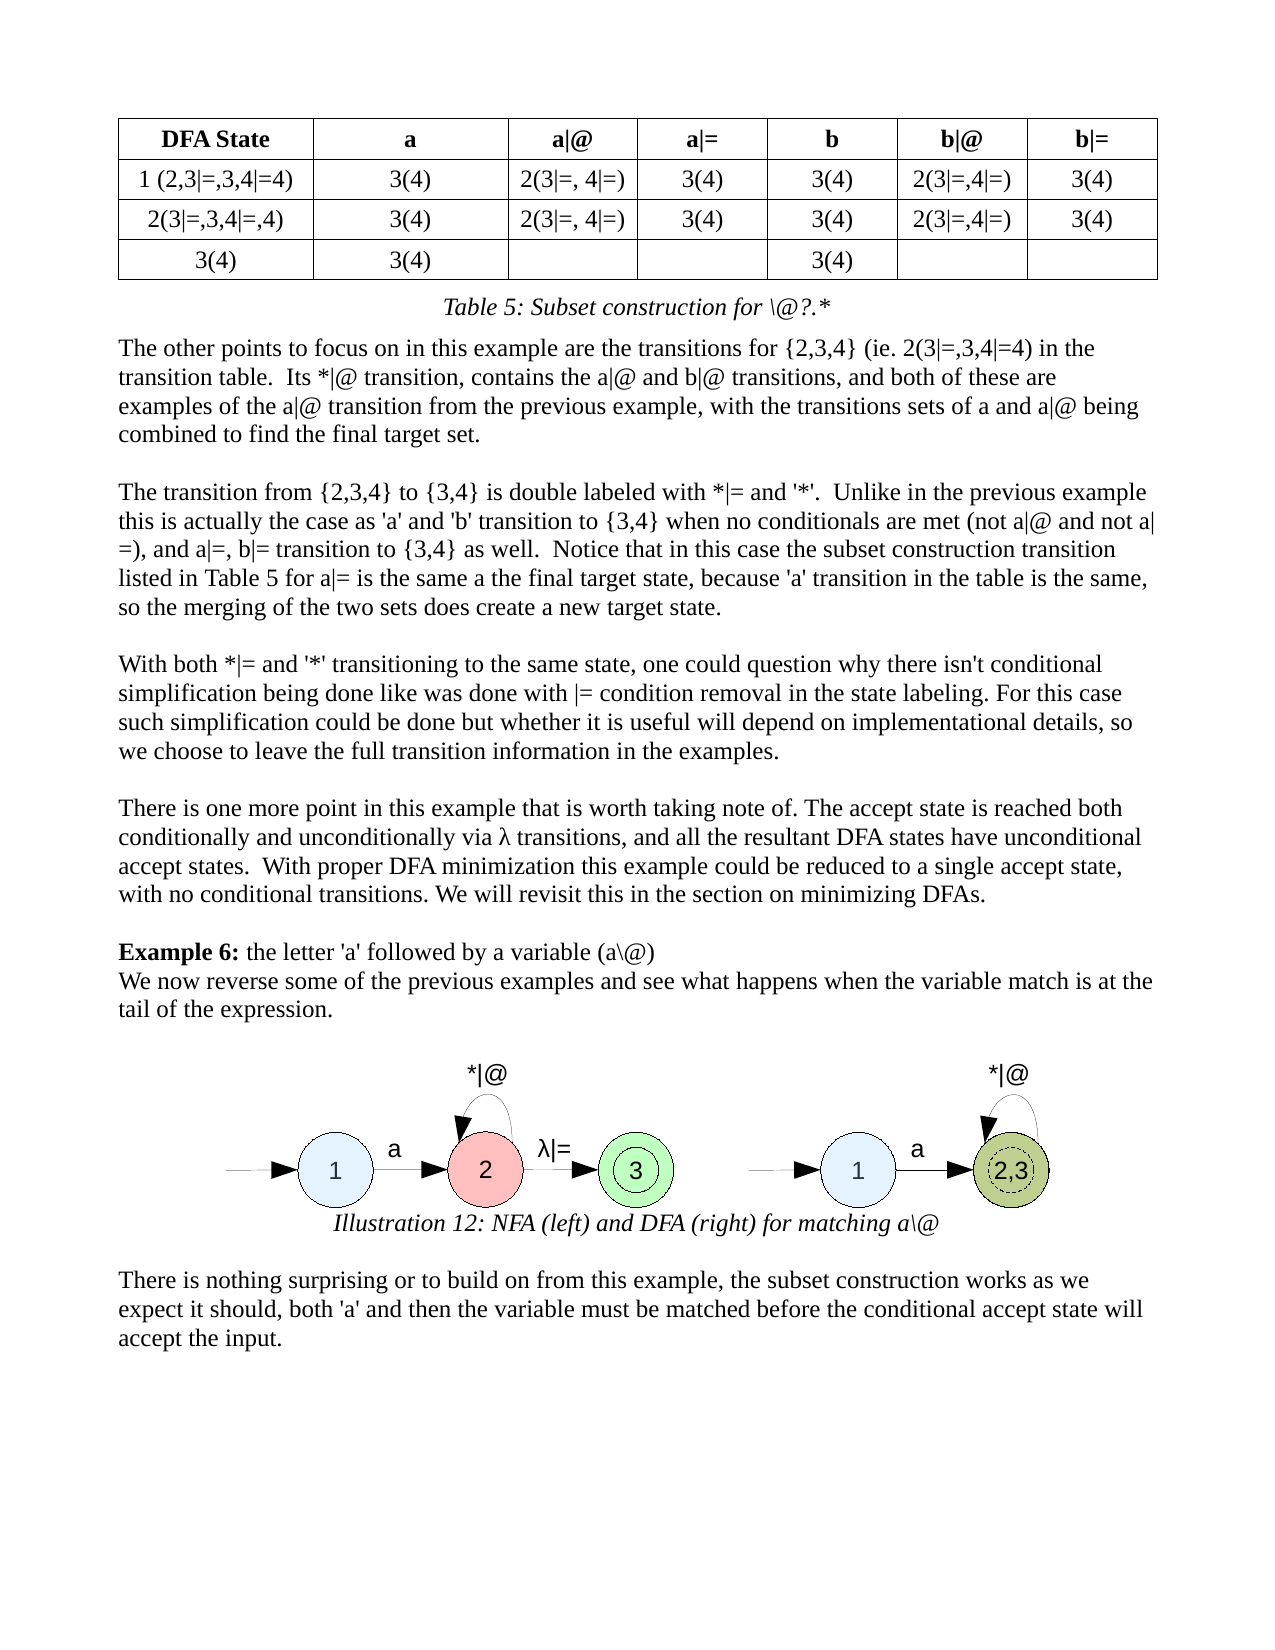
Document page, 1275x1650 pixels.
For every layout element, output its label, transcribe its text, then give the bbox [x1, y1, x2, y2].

text Illustration 12: NFA (left) and DFA (right) for matching a\@ [226, 1064, 1049, 1237]
text Example 6: the letter 'a' followed by a variable (a\@) [118, 937, 1157, 966]
table_cell 2(3|=,4|=) [898, 160, 1027, 199]
text 1 [297, 1132, 374, 1207]
table_header a [314, 119, 508, 158]
table_cell 1 (2,3|=,3,4|=4) [119, 160, 313, 199]
table_cell 3(4) [638, 160, 767, 199]
table_cell 3(4) [119, 240, 313, 279]
text The transition from {2,3,4} to {3,4} is double labeled with *|= and '*'. Unlike in the previous example this is actually the case as 'a' and 'b' transition to {3,4} when no conditionals are met (not a|@ and not a|=), and a|=, b|= transition to {3,4} as well. Notice that in this case the subset construction transition listed in Table 5 for a|= is the same a the final target state, because 'a' transition in the table is the same, so the merging of the two sets does create a new target state. [118, 477, 1157, 621]
table_cell [1028, 240, 1157, 279]
text Table 5: Subset construction for \@?.* [118, 292, 1157, 321]
table_header b [768, 119, 897, 158]
text The other points to focus on in this example are the transitions for {2,3,4} (ie. 2(3|=,3,4|=4) in the transition table. Its *|@ transition, contains the a|@ and b|@ transitions, and both of these are examples of the a|@ transition from the previous example, with the transitions sets of a and a|@ being combined to find the final target set. [118, 333, 1157, 448]
table_header a|= [638, 119, 767, 158]
table_cell 3(4) [314, 200, 508, 239]
table_header a|@ [509, 119, 637, 158]
table_cell 3(4) [1028, 200, 1157, 239]
table_cell 2(3|=,4|=) [898, 200, 1027, 239]
text There is one more point in this example that is worth taking note of. The accept state is reached both conditionally and unconditionally via λ transitions, and all the resultant DFA states have unconditional accept states. With proper DFA minimization this example could be reduced to a single accept state, with no conditional transitions. We will revisit this in the section on minimizing DFAs. [118, 793, 1157, 908]
table_cell [638, 240, 767, 279]
table_cell 3(4) [314, 240, 508, 279]
text We now reverse some of the previous examples and see what happens when the variable match is at the tail of the expression. [118, 966, 1157, 1023]
table_cell 3(4) [1028, 160, 1157, 199]
table_cell 3(4) [768, 240, 897, 279]
table_header b|= [1028, 119, 1157, 158]
table_cell 3(4) [638, 200, 767, 239]
table_cell 3(4) [768, 160, 897, 199]
table_cell 2(3|=,3,4|=,4) [119, 200, 313, 239]
table_header b|@ [898, 119, 1027, 158]
text With both *|= and '*' transitioning to the same state, one could question why there isn't conditional simplification being done like was done with |= condition removal in the state labeling. For this case such simplification could be done but whether it is useful will depend on implementational details, so we choose to leave the full transition information in the examples. [118, 649, 1157, 764]
text There is nothing surprising or to build on from this example, the subset construction works as we expect it should, both 'a' and then the variable must be matched before the conditional accept state will accept the input. [118, 1266, 1157, 1352]
table_cell [898, 240, 1027, 279]
table_cell 2(3|=, 4|=) [509, 200, 637, 239]
table_header DFA State [119, 119, 313, 158]
table_cell 3(4) [314, 160, 508, 199]
text 1 [820, 1132, 896, 1207]
table_cell 2(3|=, 4|=) [509, 160, 637, 199]
table_cell 3(4) [768, 200, 897, 239]
table_cell [509, 240, 637, 279]
